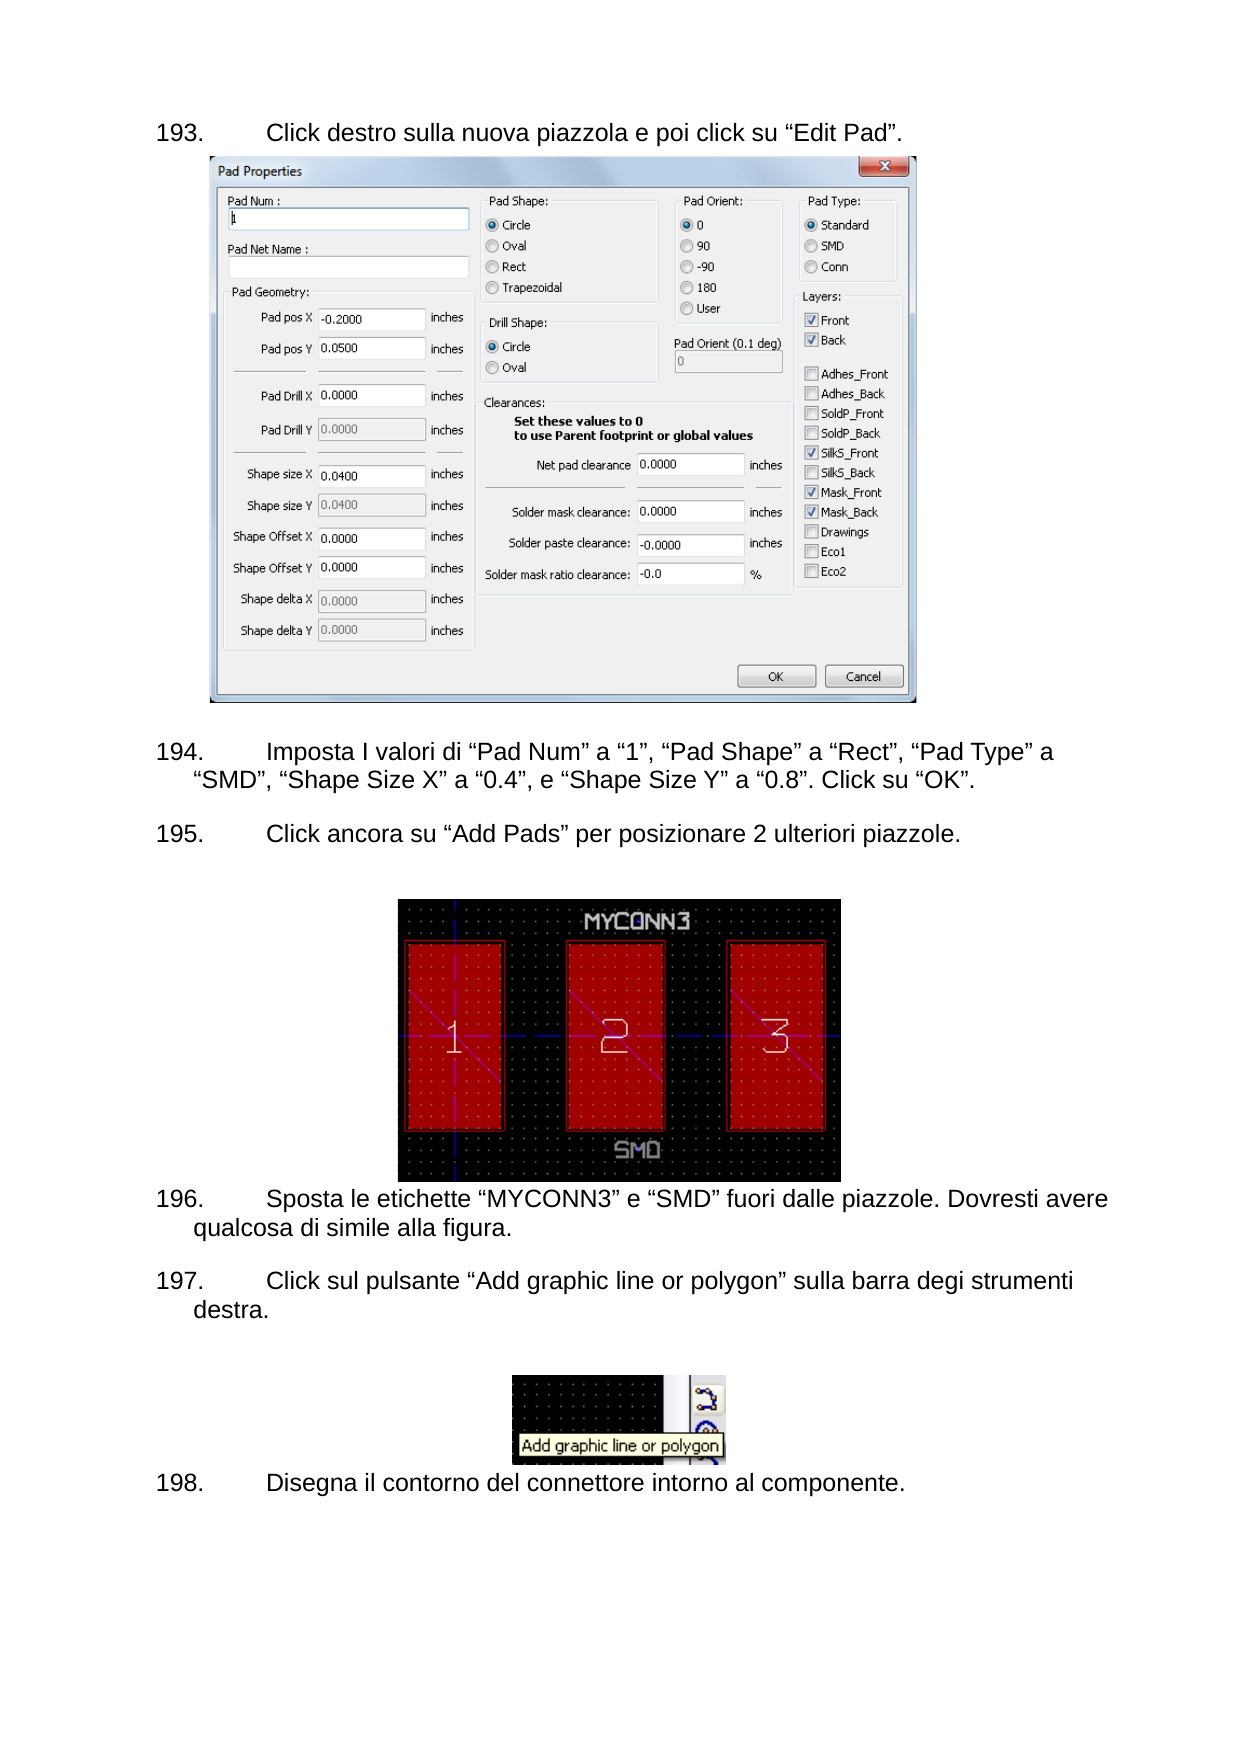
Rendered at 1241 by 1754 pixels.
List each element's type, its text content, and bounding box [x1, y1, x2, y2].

picture [209, 156, 917, 703]
list Click ancora su “Add Pads” per posizionare 2 ulteriori piazzole. [156, 819, 1122, 848]
list Disegna il contorno del connettore intorno al componente. [156, 1349, 1122, 1497]
list Sposta le etichette “MYCONN3” e “SMD” fuori dalle piazzole. Dovresti avere qualcosa di simile alla figura. [156, 873, 1122, 1241]
list Imposta I valori di “Pad Num” a “1”, “Pad Shape” a “Rect”, “Pad Type” a “SMD”, “Shape Size X” a “0.4”, e “Shape Size Y” a “0.8”. Click su “OK”. [156, 737, 1122, 794]
list Click sul pulsante “Add graphic line or polygon” sulla barra degi strumenti destra. [156, 1266, 1122, 1324]
list Click destro sulla nuova piazzola e poi click su “Edit Pad”. [156, 118, 1122, 712]
